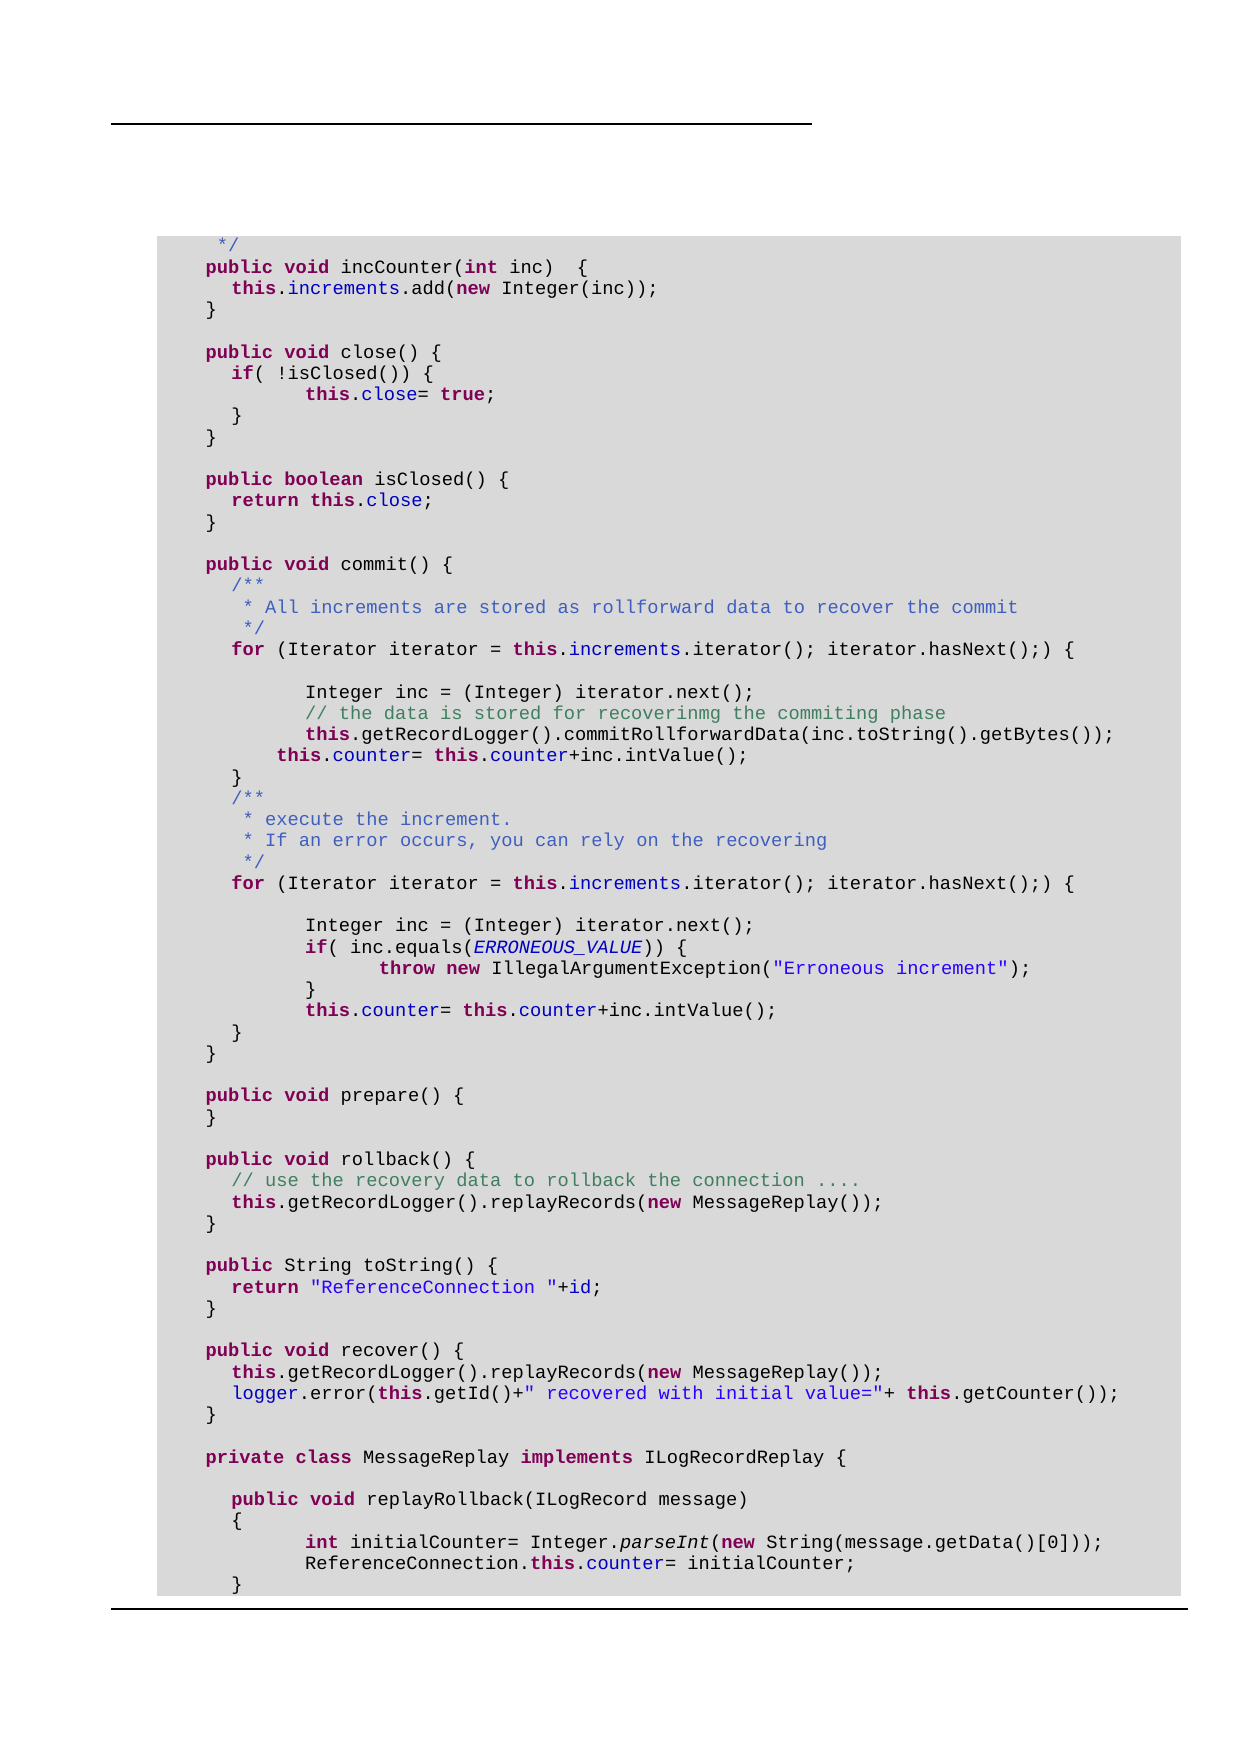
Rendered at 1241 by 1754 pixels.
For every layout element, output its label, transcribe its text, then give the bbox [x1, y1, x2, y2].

text public void rollback() { [157, 1150, 1181, 1171]
text } [157, 1405, 1181, 1426]
text } [157, 980, 1181, 1001]
text } [157, 427, 1181, 449]
text /** [157, 789, 1181, 810]
text * execute the increment. [157, 810, 1181, 831]
text } [157, 1044, 1181, 1065]
text if( !isClosed()) { [157, 364, 1181, 385]
text this.getRecordLogger().replayRecords(new MessageReplay()); [157, 1362, 1181, 1384]
text this.increments.add(new Integer(inc)); [157, 279, 1181, 300]
text for (Iterator iterator = this.increments.iterator(); iterator.hasNext();) { [157, 640, 1181, 682]
text this.close= true; [157, 385, 1181, 406]
text logger.error(this.getId()+" recovered with initial value="+ this.getCounter()); [157, 1384, 1181, 1405]
text // the data is stored for recoverinmg the commiting phase [157, 704, 1181, 725]
text this.getRecordLogger().commitRollforwardData(inc.toString().getBytes()); [157, 725, 1181, 746]
text for (Iterator iterator = this.increments.iterator(); iterator.hasNext();) { [157, 874, 1181, 916]
text /** [157, 576, 1181, 597]
text public void prepare() { [157, 1086, 1181, 1107]
text if( inc.equals(ERRONEOUS_VALUE)) { [157, 937, 1181, 959]
text this.counter= this.counter+inc.intValue(); [157, 746, 1181, 767]
text } [157, 767, 1181, 789]
text */ [157, 852, 1181, 874]
text int initialCounter= Integer.parseInt(new String(message.getData()[0])); [157, 1532, 1181, 1554]
text Integer inc = (Integer) iterator.next(); [157, 916, 1181, 937]
text * All increments are stored as rollforward data to recover the commit [157, 597, 1181, 619]
text */ [157, 236, 1181, 257]
text ReferenceConnection.this.counter= initialCounter; [157, 1554, 1181, 1575]
text } [157, 1022, 1181, 1044]
text } [157, 512, 1181, 534]
text } [157, 1214, 1181, 1235]
text } [157, 406, 1181, 427]
text */ [157, 619, 1181, 640]
text return this.close; [157, 491, 1181, 512]
text private class MessageReplay implements ILogRecordReplay { [157, 1447, 1181, 1469]
text this.counter= this.counter+inc.intValue(); [157, 1001, 1181, 1022]
text } [157, 300, 1181, 321]
text public void recover() { [157, 1341, 1181, 1362]
text public void replayRollback(ILogRecord message) [157, 1490, 1181, 1511]
text // use the recovery data to rollback the connection .... [157, 1171, 1181, 1192]
text return "ReferenceConnection "+id; [157, 1277, 1181, 1299]
text public String toString() { [157, 1256, 1181, 1277]
text public void commit() { [157, 555, 1181, 576]
text Integer inc = (Integer) iterator.next(); [157, 682, 1181, 704]
text public void incCounter(int inc) { [157, 257, 1181, 279]
text { [157, 1511, 1181, 1532]
text public void close() { [157, 342, 1181, 364]
text } [157, 1299, 1181, 1320]
text public boolean isClosed() { [157, 470, 1181, 491]
text throw new IllegalArgumentException("Erroneous increment"); [157, 959, 1181, 980]
text } [157, 1107, 1181, 1129]
text * If an error occurs, you can rely on the recovering [157, 831, 1181, 852]
text } [157, 1575, 1181, 1596]
text this.getRecordLogger().replayRecords(new MessageReplay()); [157, 1192, 1181, 1214]
